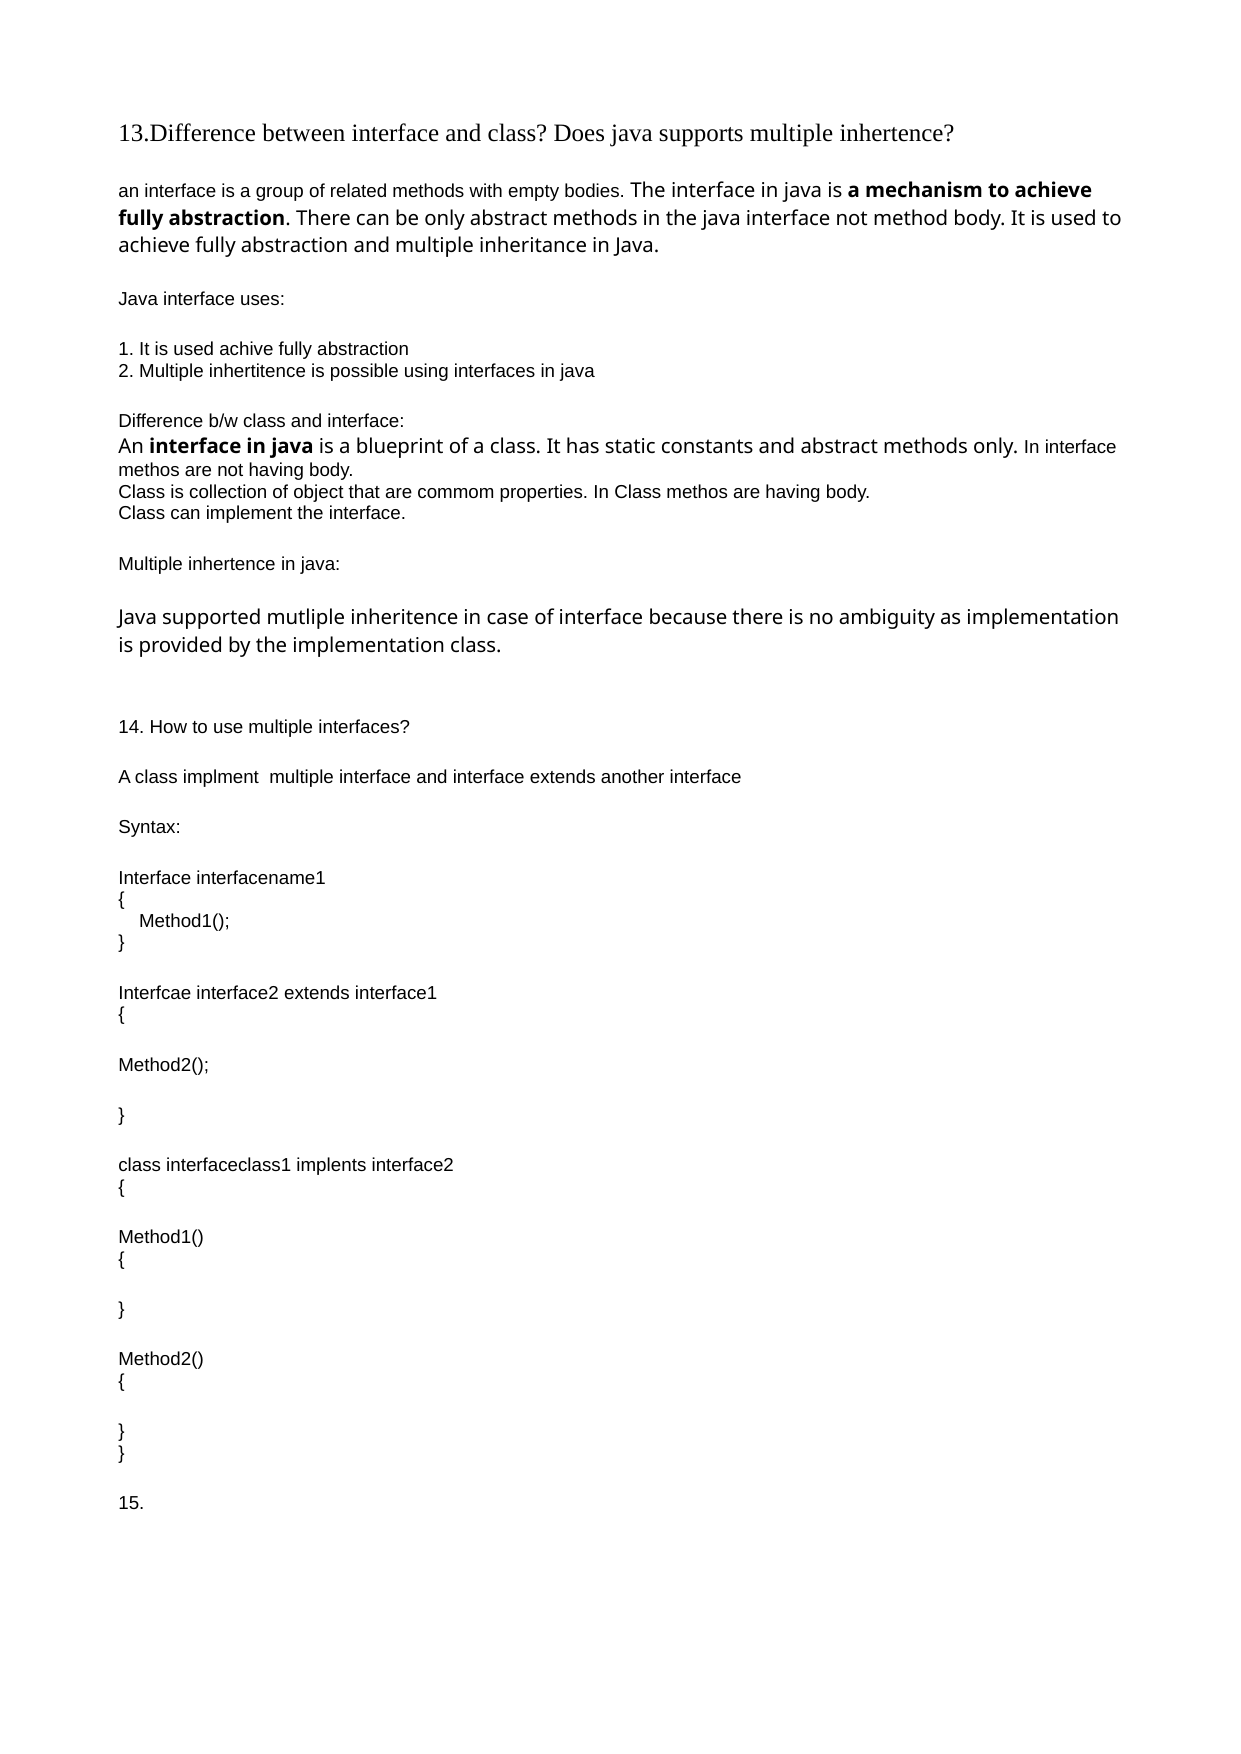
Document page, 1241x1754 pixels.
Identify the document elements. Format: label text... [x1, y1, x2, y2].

text 14. How to use multiple interfaces? [118, 716, 1122, 737]
text { [118, 1247, 1122, 1269]
text { [118, 888, 1122, 910]
text A class implment multiple interface and interface extends another interface [118, 766, 1122, 787]
text Class is collection of object that are commom properties. In Class methos are having body. [118, 481, 1122, 502]
text 13.Difference between interface and class? Does java supports multiple inhertence? [118, 118, 1122, 147]
text } [118, 1420, 1122, 1442]
text { [118, 1370, 1122, 1391]
text { [118, 1176, 1122, 1197]
text 1. It is used achive fully abstraction [118, 338, 1122, 359]
text Interfcae interface2 extends interface1 [118, 982, 1122, 1003]
text Java interface uses: [118, 287, 1122, 309]
text } [118, 1104, 1122, 1125]
text 2. Multiple inhertitence is possible using interfaces in java [118, 359, 1122, 381]
text An interface in java is a blueprint of a class. It has static constants and abstract methods only. In interface methos are not having body. [118, 431, 1122, 481]
text Difference b/w class and interface: [118, 410, 1122, 431]
text } [118, 1442, 1122, 1463]
text an interface is a group of related methods with empty bodies. The interface in java is a mechanism to achieve fully abstraction. There can be only abstract methods in the java interface not method body. It is used to achieve fully abstraction and multiple inheritance in Java. [118, 176, 1122, 259]
text Syntax: [118, 816, 1122, 838]
text } [118, 931, 1122, 953]
text Method2(); [118, 1053, 1122, 1075]
text Multiple inhertence in java: [118, 552, 1122, 574]
text Java supported mutliple inheritence in case of interface because there is no ambiguity as implementation is provided by the implementation class. [118, 603, 1122, 658]
text } [118, 1298, 1122, 1319]
text 15. [118, 1492, 1122, 1513]
text Method1(); [118, 910, 1122, 931]
text class interfaceclass1 implents interface2 [118, 1154, 1122, 1176]
text Method2() [118, 1348, 1122, 1370]
text Method1() [118, 1226, 1122, 1247]
text Interface interfacename1 [118, 867, 1122, 888]
text Class can implement the interface. [118, 502, 1122, 524]
text { [118, 1003, 1122, 1025]
